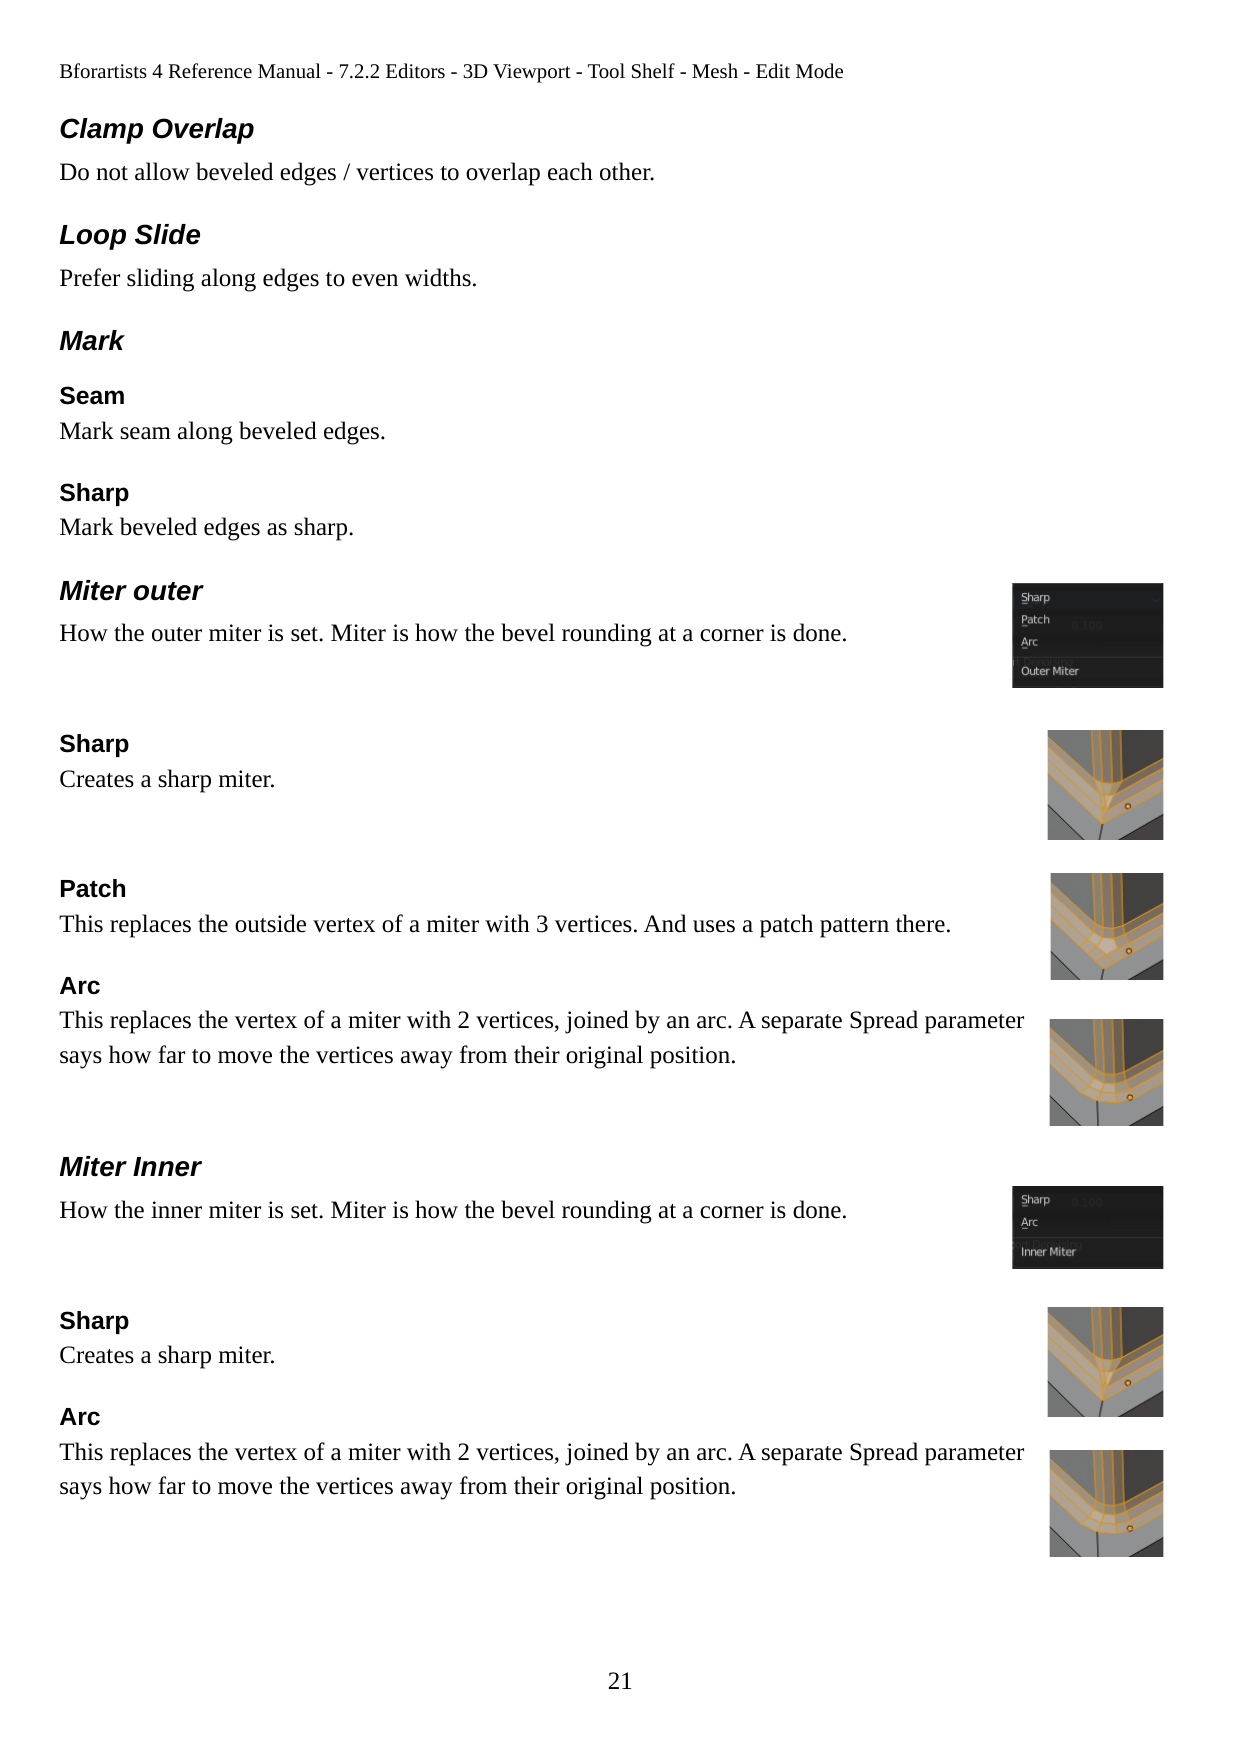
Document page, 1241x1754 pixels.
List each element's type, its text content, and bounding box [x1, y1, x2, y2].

picture [1047, 730, 1164, 840]
picture [1047, 1307, 1164, 1417]
subtitle Miter Inner [59, 1151, 1181, 1183]
text Do not allow beveled edges / vertices to overlap each other. [59, 157, 1181, 186]
subtitle Loop Slide [59, 218, 1181, 250]
subtitle Sharp [59, 729, 1181, 758]
text How the inner miter is set. Miter is how the bevel rounding at a corner is done. [59, 1195, 1012, 1224]
picture [1012, 1186, 1164, 1269]
picture [1012, 583, 1164, 688]
subtitle Mark [59, 324, 1181, 356]
text How the outer miter is set. Miter is how the bevel rounding at a corner is done. [59, 618, 1012, 647]
subtitle Sharp [59, 1306, 1181, 1334]
text This replaces the vertex of a miter with 2 vertices, joined by an arc. A separate Spread parameter says how far to move the vertices away from their original position. [59, 1006, 1181, 1069]
picture [1050, 873, 1164, 980]
subtitle Sharp [59, 478, 1181, 506]
text This replaces the outside vertex of a miter with 3 vertices. And uses a patch pattern there. [59, 909, 1050, 938]
picture [1049, 1450, 1164, 1557]
subtitle Miter outer [59, 574, 1181, 606]
text [1164, 1341, 1181, 1369]
subtitle Arc [59, 1402, 1181, 1431]
picture [1049, 1019, 1164, 1126]
subtitle Patch [59, 874, 1050, 903]
subtitle Seam [59, 381, 1181, 410]
subtitle [1164, 874, 1181, 903]
subtitle Arc [59, 971, 1181, 999]
text This replaces the vertex of a miter with 2 vertices, joined by an arc. A separate Spread parameter says how far to move the vertices away from their original position. [59, 1437, 1181, 1500]
subtitle Clamp Overlap [59, 113, 1181, 144]
text Mark seam along beveled edges. [59, 416, 1181, 445]
text Prefer sliding along edges to even widths. [59, 263, 1181, 292]
text Creates a sharp miter. [59, 1341, 1047, 1369]
text Creates a sharp miter. [59, 764, 1047, 793]
text Mark beveled edges as sharp. [59, 512, 1181, 541]
text [1164, 764, 1181, 793]
